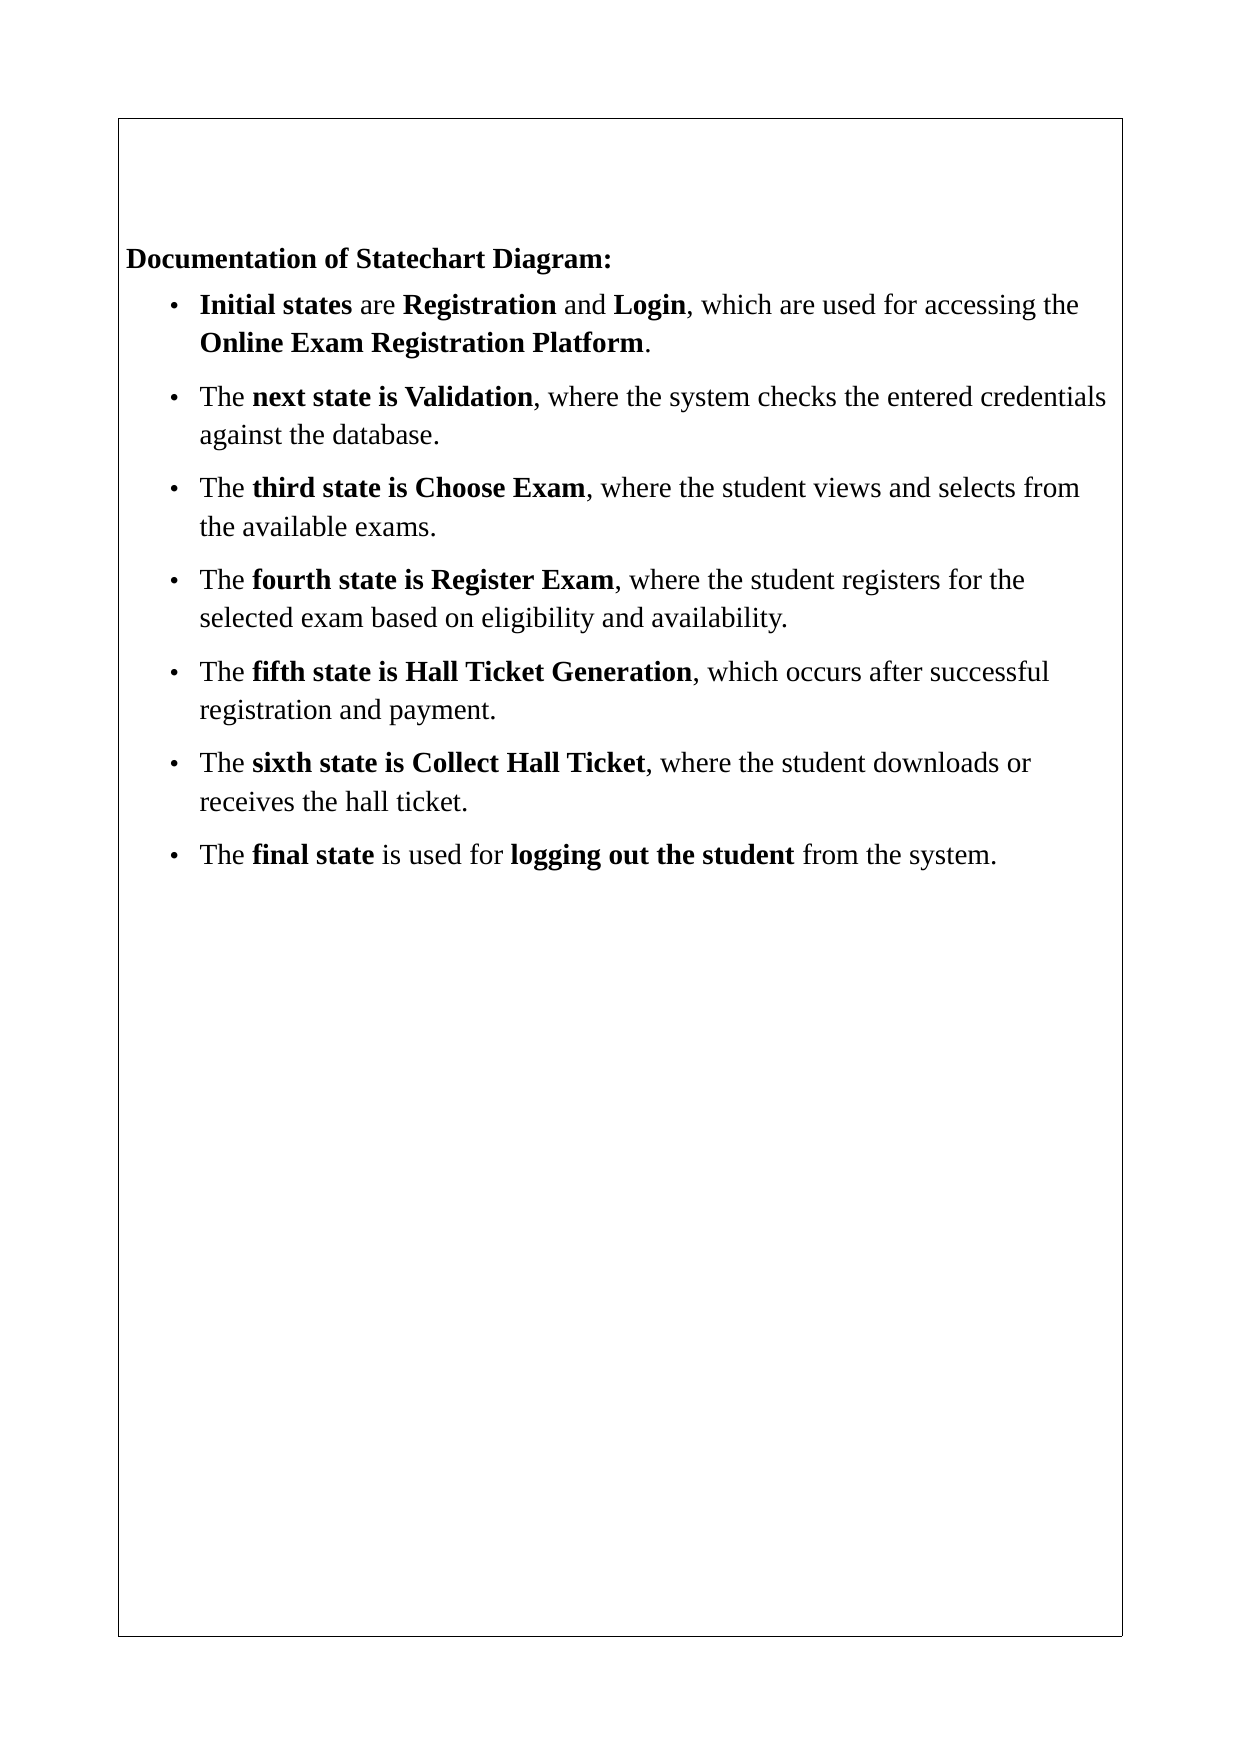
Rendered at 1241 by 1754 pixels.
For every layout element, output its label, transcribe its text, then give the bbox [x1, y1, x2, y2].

list The fourth state is Register Exam, where the student registers for the selected exam based on eligibility and availability. [170, 562, 1114, 634]
subtitle Documentation of Statechart Diagram: [126, 241, 1114, 274]
list Initial states are Registration and Login, which are used for accessing the Online Exam Registration Platform. [170, 287, 1114, 359]
list The next state is Validation, where the system checks the entered credentials against the database. [170, 379, 1114, 451]
list The sixth state is Collect Hall Ticket, where the student downloads or receives the hall ticket. [170, 745, 1114, 817]
list The fifth state is Hall Ticket Generation, which occurs after successful registration and payment. [170, 654, 1114, 726]
list The final state is used for logging out the student from the system. [170, 837, 1114, 871]
list The third state is Choose Exam, where the student views and selects from the available exams. [170, 470, 1114, 542]
